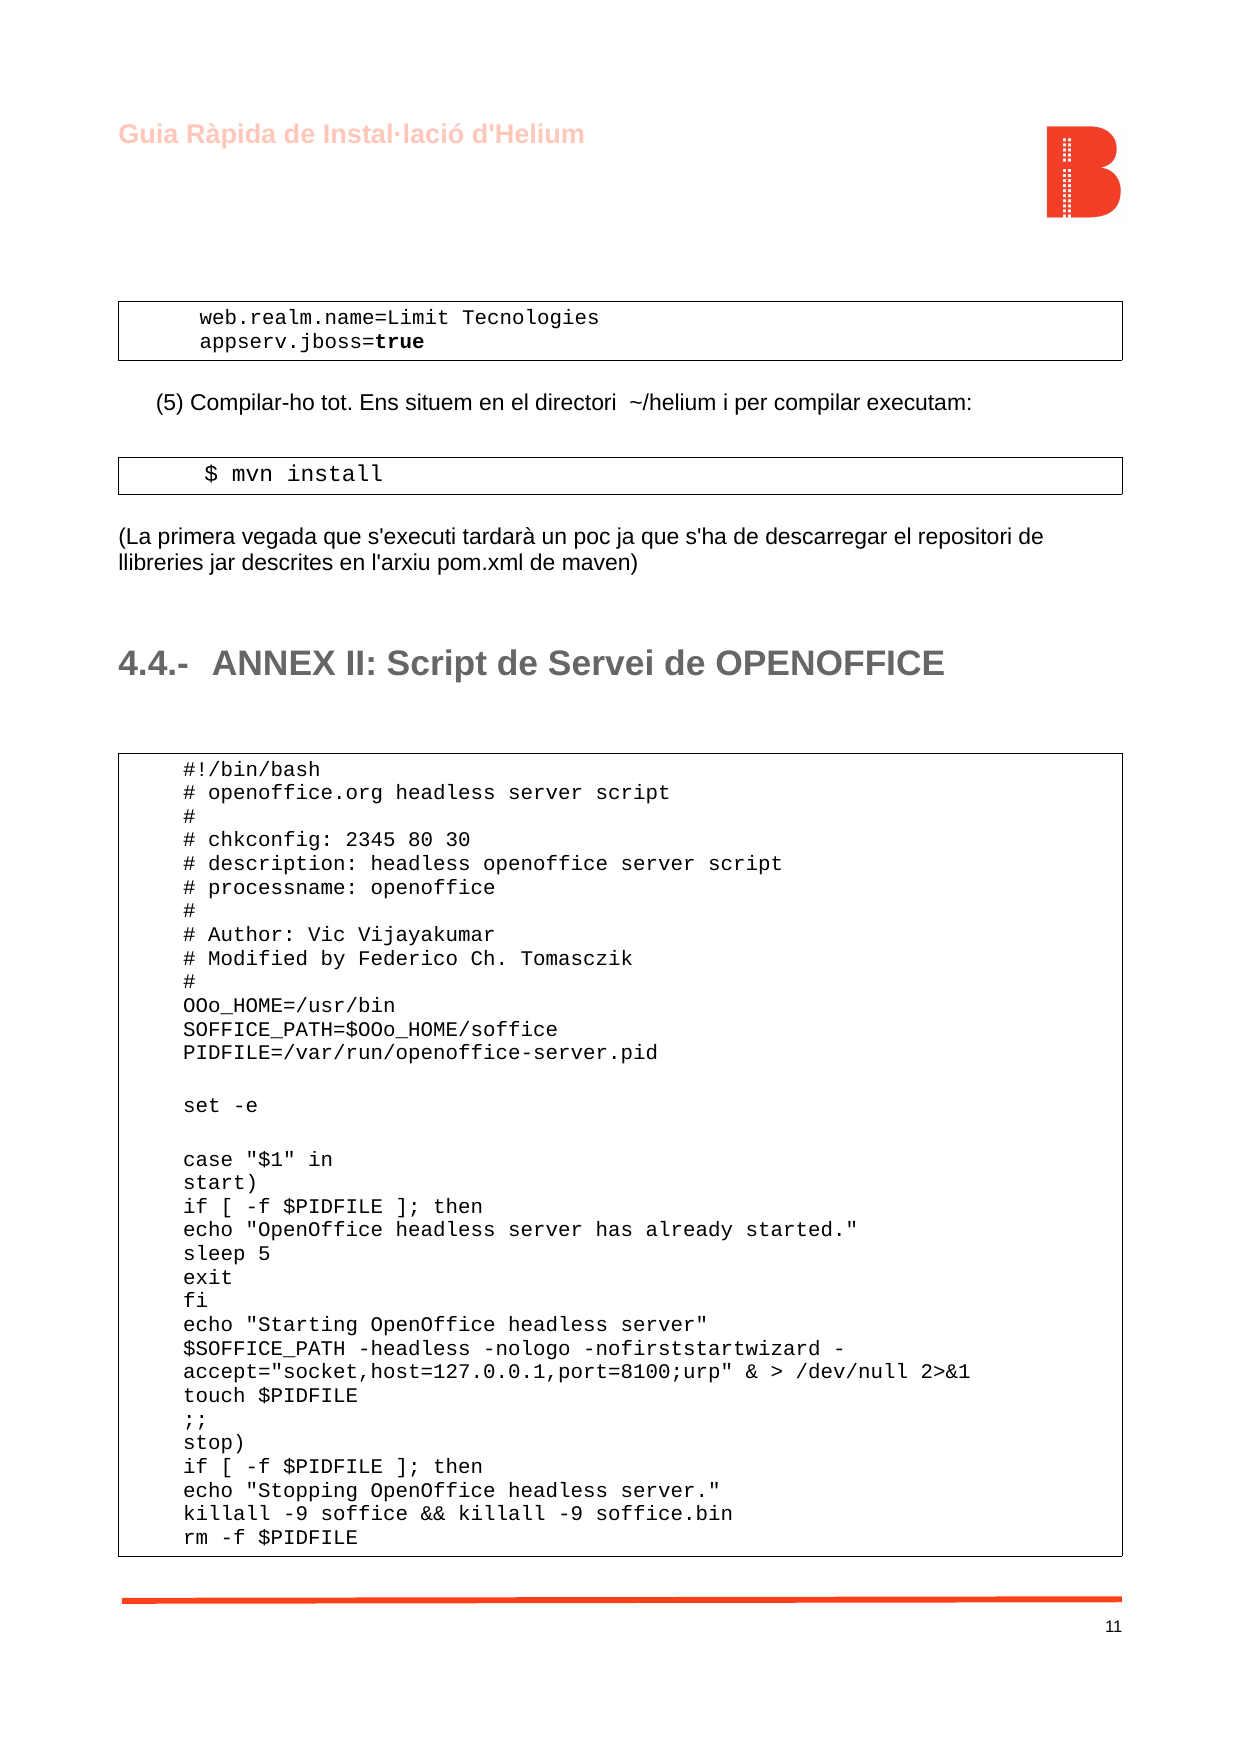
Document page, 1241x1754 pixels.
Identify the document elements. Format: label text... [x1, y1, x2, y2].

picture [1036, 124, 1130, 221]
table_header web.realm.name=Limit Tecnologies appserv.jboss=true [119, 302, 1122, 360]
subtitle ANNEX II: Script de Servei de OPENOFFICE [118, 642, 1122, 683]
list Compilar-ho tot. Ens situem en el directori ~/helium i per compilar executam: [156, 389, 1122, 415]
table_header #!/bin/bash # openoffice.org headless server script # # chkconfig: 2345 80 30 # description: headless openoffice server script # processname: openoffice # # Author: Vic Vijayakumar # Modified by Federico Ch. Tomasczik # OOo_HOME=/usr/bin SOFFICE_PATH=$OOo_HOME/soffice PIDFILE=/var/run/openoffice-server.pid set -e case "$1" in start) if [ -f $PIDFILE ]; then echo "OpenOffice headless server has already started." sleep 5 exit fi echo "Starting OpenOffice headless server" $SOFFICE_PATH -headless -nologo -nofirststartwizard -accept="socket,host=127.0.0.1,port=8100;urp" & > /dev/null 2>&1 touch $PIDFILE ;; stop) if [ -f $PIDFILE ]; then echo "Stopping OpenOffice headless server." killall -9 soffice && killall -9 soffice.bin rm -f $PIDFILE [119, 754, 1122, 1556]
table_header $ mvn install [119, 458, 1122, 494]
list (La primera vegada que s'executi tardarà un poc ja que s'ha de descarregar el repositori de llibreries jar descrites en l'arxiu pom.xml de maven) [81, 523, 1122, 576]
